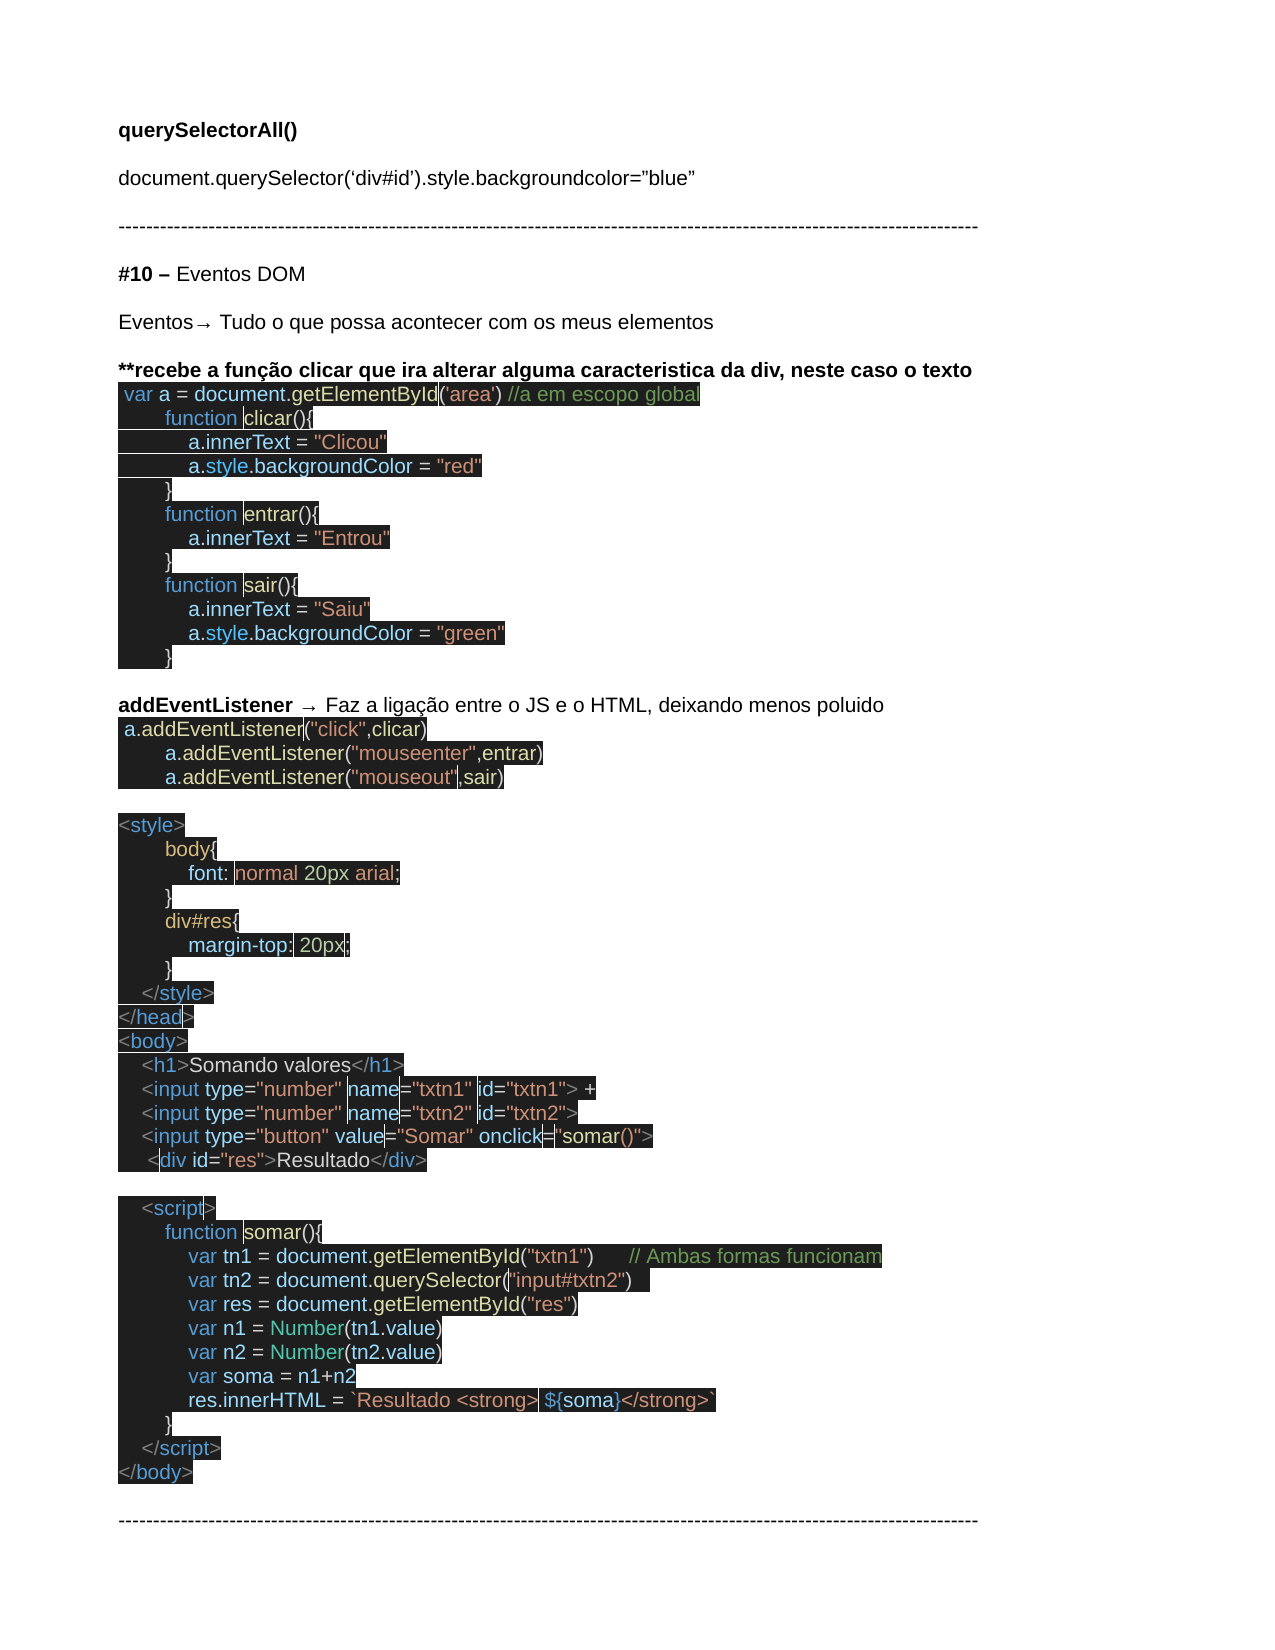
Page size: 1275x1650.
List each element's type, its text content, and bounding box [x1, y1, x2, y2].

text <input type="button" value="Somar" onclick="somar()"> [118, 1124, 1157, 1148]
text <input type="number" name="txtn1" id="txtn1"> + [118, 1076, 1157, 1100]
text </style> [118, 981, 1157, 1004]
text var tn2 = document.querySelector("input#txtn2") [118, 1268, 1157, 1292]
text </body> [118, 1460, 1157, 1484]
text function entrar(){ [118, 501, 1157, 525]
text <style> [118, 813, 1157, 837]
text var soma = n1+n2 [118, 1364, 1157, 1388]
text a.addEventListener("click",clicar) [118, 717, 1157, 741]
text function clicar(){ [118, 406, 1157, 429]
text **recebe a função clicar que ira alterar alguma caracteristica da div, neste caso o texto [118, 358, 1157, 382]
text a.addEventListener("mouseenter",entrar) [118, 741, 1157, 765]
text var tn1 = document.getElementById("txtn1") // Ambas formas funcionam [118, 1244, 1157, 1268]
text font: normal 20px arial; [118, 861, 1157, 885]
text a.innerText = "Clicou" [118, 429, 1157, 453]
text a.innerText = "Saiu" [118, 597, 1157, 621]
text } [118, 477, 1157, 501]
text a.style.backgroundColor = "green" [118, 621, 1157, 645]
text a.innerText = "Entrou" [118, 525, 1157, 549]
text <input type="number" name="txtn2" id="txtn2"> [118, 1100, 1157, 1124]
text <script> [118, 1196, 1157, 1220]
text #10 – Eventos DOM [118, 262, 1157, 286]
text Eventos→ Tudo o que possa acontecer com os meus elementos [118, 310, 1157, 334]
text addEventListener → Faz a ligação entre o JS e o HTML, deixando menos poluido [118, 693, 1157, 717]
text res.innerHTML = `Resultado <strong> ${soma}</strong>` [118, 1388, 1157, 1412]
text } [118, 549, 1157, 573]
text } [118, 1412, 1157, 1436]
text body{ [118, 837, 1157, 861]
text var res = document.getElementById("res") [118, 1292, 1157, 1316]
text ---------------------------------------------------------------------------------------------------------------------------- [118, 214, 1157, 238]
text a.addEventListener("mouseout",sair) [118, 765, 1157, 789]
text div#res{ [118, 909, 1157, 933]
text function sair(){ [118, 573, 1157, 597]
text a.style.backgroundColor = "red" [118, 453, 1157, 477]
text var n2 = Number(tn2.value) [118, 1340, 1157, 1364]
text var a = document.getElementById('area') //a em escopo global [118, 382, 1157, 406]
text } [118, 645, 1157, 669]
text ---------------------------------------------------------------------------------------------------------------------------- [118, 1508, 1157, 1532]
text document.querySelector(‘div#id’).style.backgroundcolor=”blue” [118, 166, 1157, 190]
text </script> [118, 1436, 1157, 1460]
text margin-top: 20px; [118, 933, 1157, 957]
text } [118, 885, 1157, 909]
text var n1 = Number(tn1.value) [118, 1316, 1157, 1340]
text <h1>Somando valores</h1> [118, 1052, 1157, 1076]
text <body> [118, 1028, 1157, 1052]
text function somar(){ [118, 1220, 1157, 1244]
text } [118, 957, 1157, 981]
text </head> [118, 1004, 1157, 1028]
text <div id="res">Resultado</div> [118, 1148, 1157, 1172]
text querySelectorAll() [118, 118, 1157, 142]
